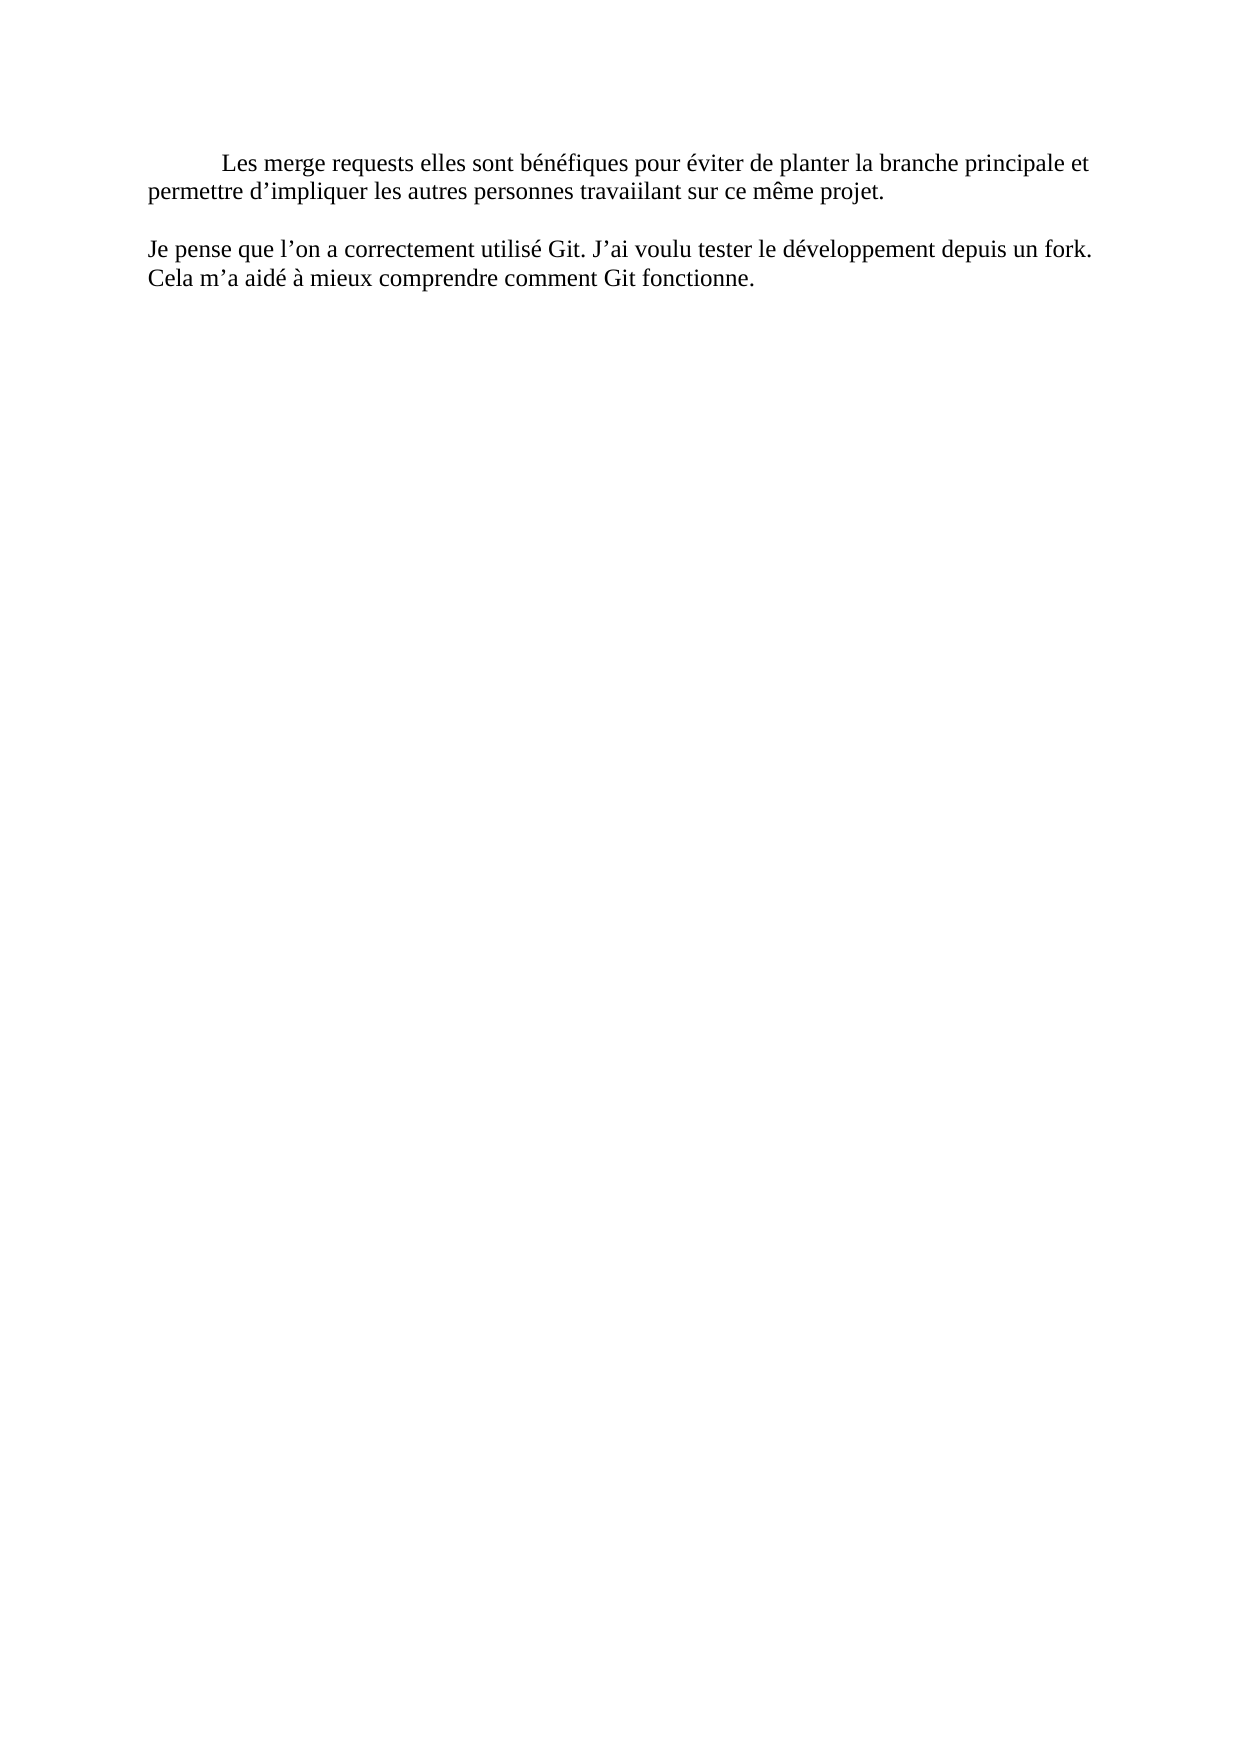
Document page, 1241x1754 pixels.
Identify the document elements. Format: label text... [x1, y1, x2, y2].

text Les merge requests elles sont bénéfiques pour éviter de planter la branche principale et permettre d’impliquer les autres personnes travaiilant sur ce même projet. [148, 148, 1093, 205]
text Je pense que l’on a correctement utilisé Git. J’ai voulu tester le développement depuis un fork. [148, 234, 1093, 263]
text Cela m’a aidé à mieux comprendre comment Git fonctionne. [148, 263, 1093, 291]
